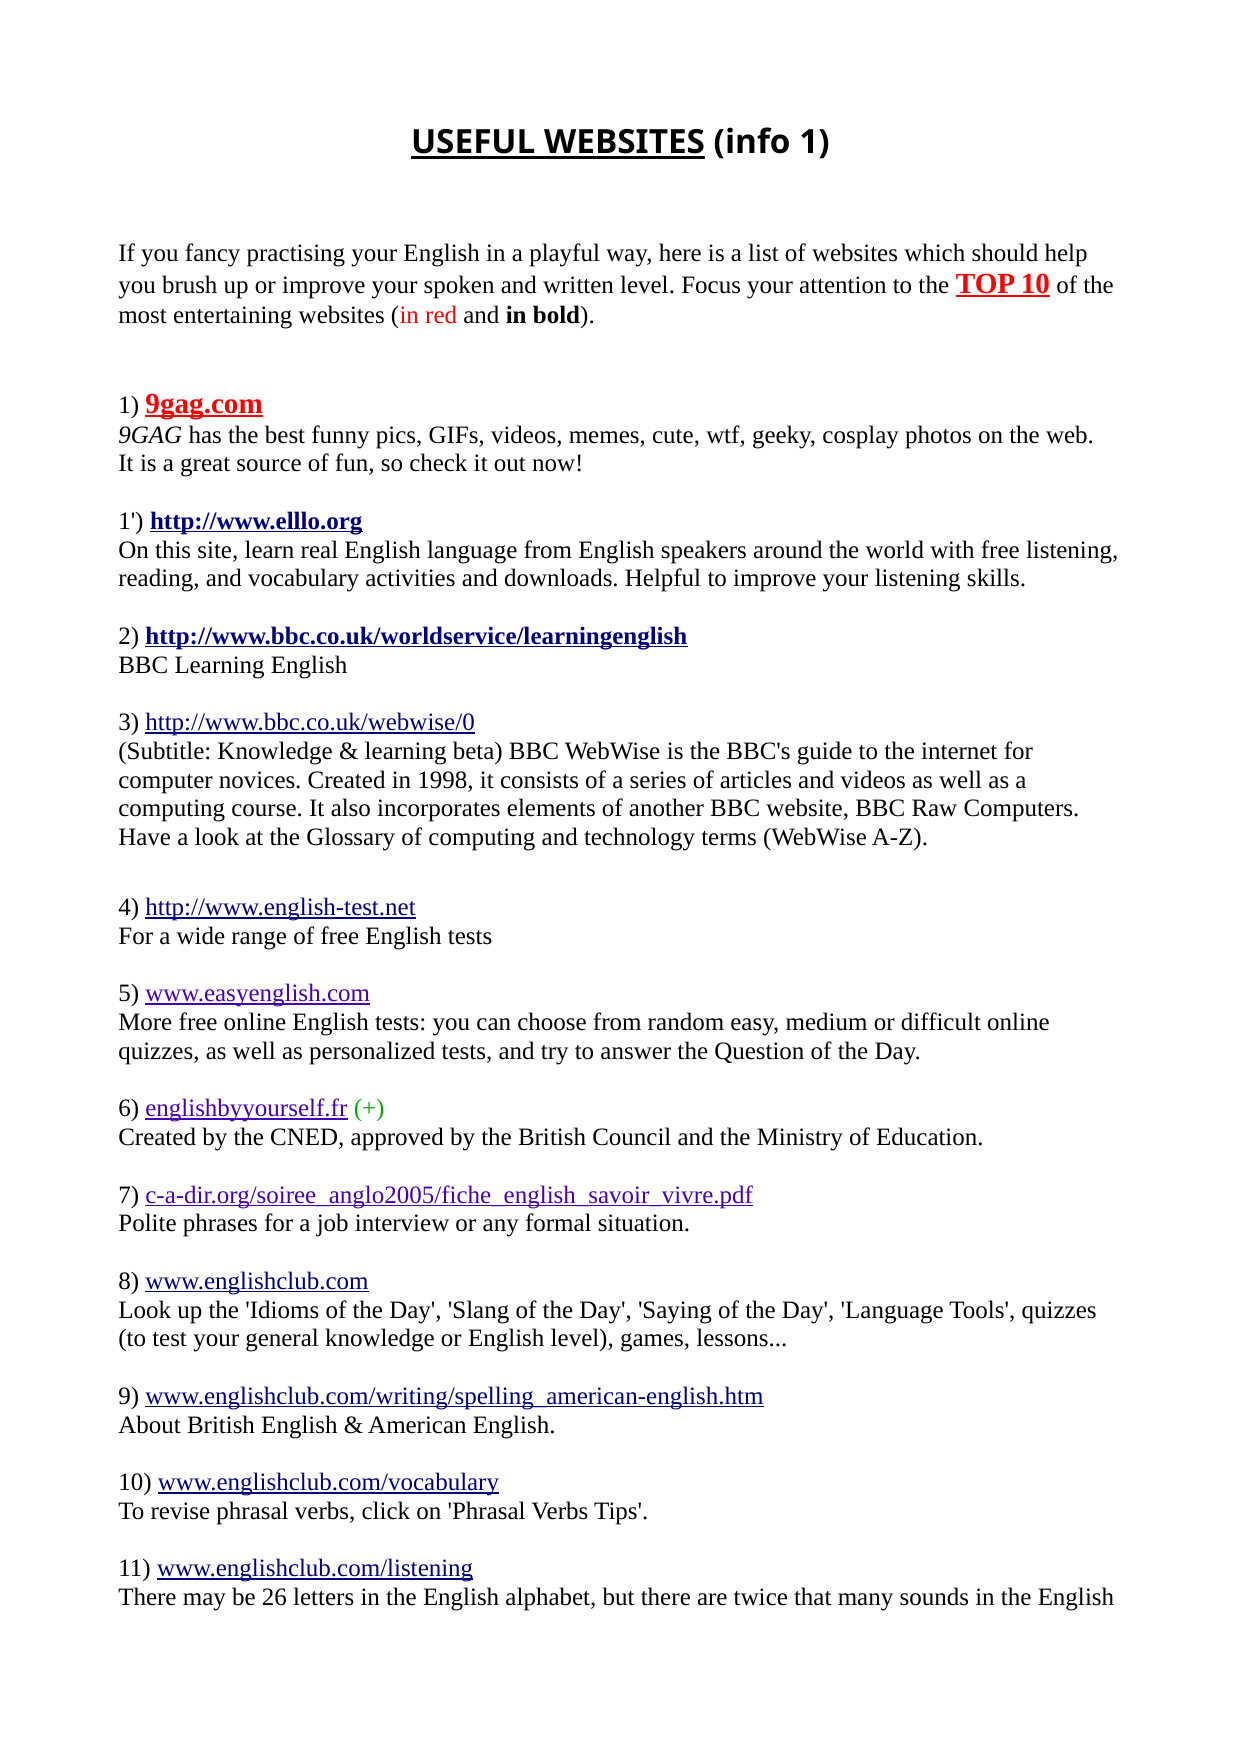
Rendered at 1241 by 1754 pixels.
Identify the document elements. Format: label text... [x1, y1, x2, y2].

text For a wide range of free English tests [118, 921, 1122, 950]
text Created by the CNED, approved by the British Council and the Ministry of Education. [118, 1122, 1122, 1151]
text 9) www.englishclub.com/writing/spelling_american-english.htm [118, 1381, 1122, 1410]
text 2) http://www.bbc.co.uk/worldservice/learningenglish BBC Learning English [118, 592, 1122, 678]
text (Subtitle: Knowledge & learning beta) BBC WebWise is the BBC's guide to the internet for computer novices. Created in 1998, it consists of a series of articles and videos as well as a computing course. It also incorporates elements of another BBC website, BBC Raw Computers. [118, 736, 1122, 822]
text 1) 9gag.com [118, 386, 1122, 420]
text To revise phrasal verbs, click on 'Phrasal Verbs Tips'. [118, 1496, 1122, 1525]
text If you fancy practising your English in a playful way, here is a list of websites which should help you brush up or improve your spoken and written level. Focus your attention to the TOP 10 of the most entertaining websites (in red and in bold). [118, 238, 1122, 329]
text 3) http://www.bbc.co.uk/webwise/0 [118, 707, 1122, 736]
text 6) englishbyyourself.fr (+) [118, 1093, 1122, 1122]
text About British English & American English. [118, 1410, 1122, 1438]
text Look up the 'Idioms of the Day', 'Slang of the Day', 'Saying of the Day', 'Language Tools', quizzes (to test your general knowledge or English level), games, lessons... [118, 1295, 1122, 1352]
text 5) www.easyenglish.com [118, 978, 1122, 1007]
text 8) www.englishclub.com [118, 1266, 1122, 1295]
text 10) www.englishclub.com/vocabulary [118, 1467, 1122, 1496]
text USEFUL WEBSITES (info 1) [118, 118, 1122, 163]
text 11) www.englishclub.com/listening There may be 26 letters in the English alphabet, but there are twice that many sounds in the English [118, 1553, 1122, 1611]
text 1') http://www.elllo.org On this site, learn real English language from English speakers around the world with free listening, reading, and vocabulary activities and downloads. Helpful to improve your listening skills. [118, 506, 1122, 592]
text 7) c-a-dir.org/soiree_anglo2005/fiche_english_savoir_vivre.pdf [118, 1180, 1122, 1208]
text It is a great source of fun, so check it out now! [118, 448, 1122, 477]
text More free online English tests: you can choose from random easy, medium or difficult online quizzes, as well as personalized tests, and try to answer the Question of the Day. [118, 1007, 1122, 1065]
text 4) http://www.english-test.net [118, 892, 1122, 921]
text Have a look at the Glossary of computing and technology terms (WebWise A-Z). [118, 822, 1122, 851]
text Polite phrases for a job interview or any formal situation. [118, 1208, 1122, 1237]
text 9GAG has the best funny pics, GIFs, videos, memes, cute, wtf, geeky, cosplay photos on the web. [118, 420, 1122, 448]
